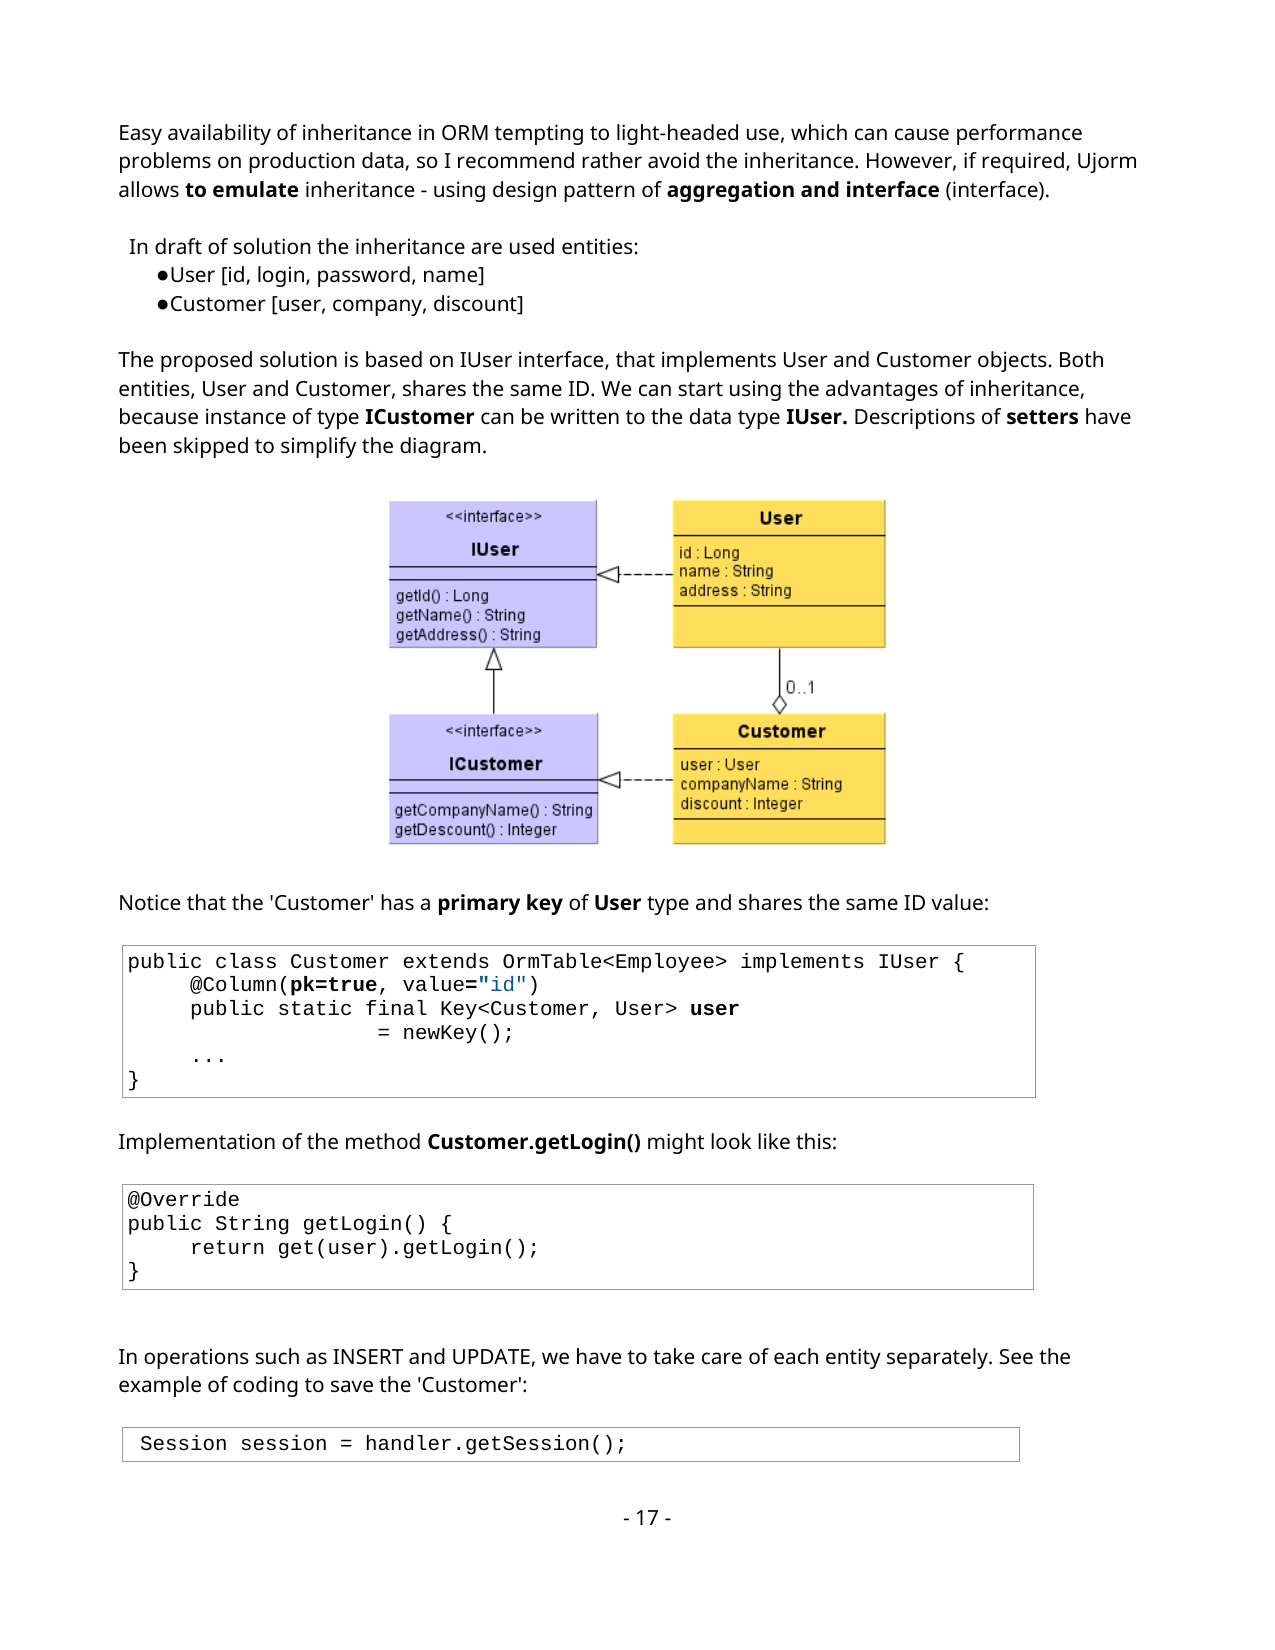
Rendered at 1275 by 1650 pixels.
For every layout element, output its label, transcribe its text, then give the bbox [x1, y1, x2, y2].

list User [id, login, password, name] [118, 260, 1157, 289]
text The proposed solution is based on IUser interface, that implements User and Customer objects. Both entities, User and Customer, shares the same ID. We can start using the advantages of inheritance, because instance of type ICustomer can be written to the data type IUser. Descriptions of setters have been skipped to simplify the diagram. [118, 346, 1157, 459]
text Easy availability of inheritance in ORM tempting to light-headed use, which can cause performance problems on production data, so I recommend rather avoid the inheritance. However, if required, Ujorm allows to emulate inheritance - using design pattern of aggregation and interface (interface). [118, 118, 1157, 203]
table_header public class Customer extends OrmTable<Employee> implements IUser { @Column(pk=true, value="id") public static final Key<Customer, User> user = newKey(); ... } [123, 946, 1035, 1097]
list Customer [user, company, discount] [118, 289, 1157, 317]
picture [375, 487, 900, 860]
text Notice that the 'Customer' has a primary key of User type and shares the same ID value: [118, 888, 1157, 917]
table_header @Override public String getLogin() { return get(user).getLogin(); } [123, 1185, 1033, 1289]
text In draft of solution the inheritance are used entities: [118, 232, 1157, 260]
text Implementation of the method Customer.getLogin() might look like this: [118, 1127, 1157, 1155]
table_header Session session = handler.getSession(); [123, 1428, 1019, 1461]
text In operations such as INSERT and UPDATE, we have to take care of each entity separately. See the example of coding to save the 'Customer': [118, 1342, 1157, 1399]
